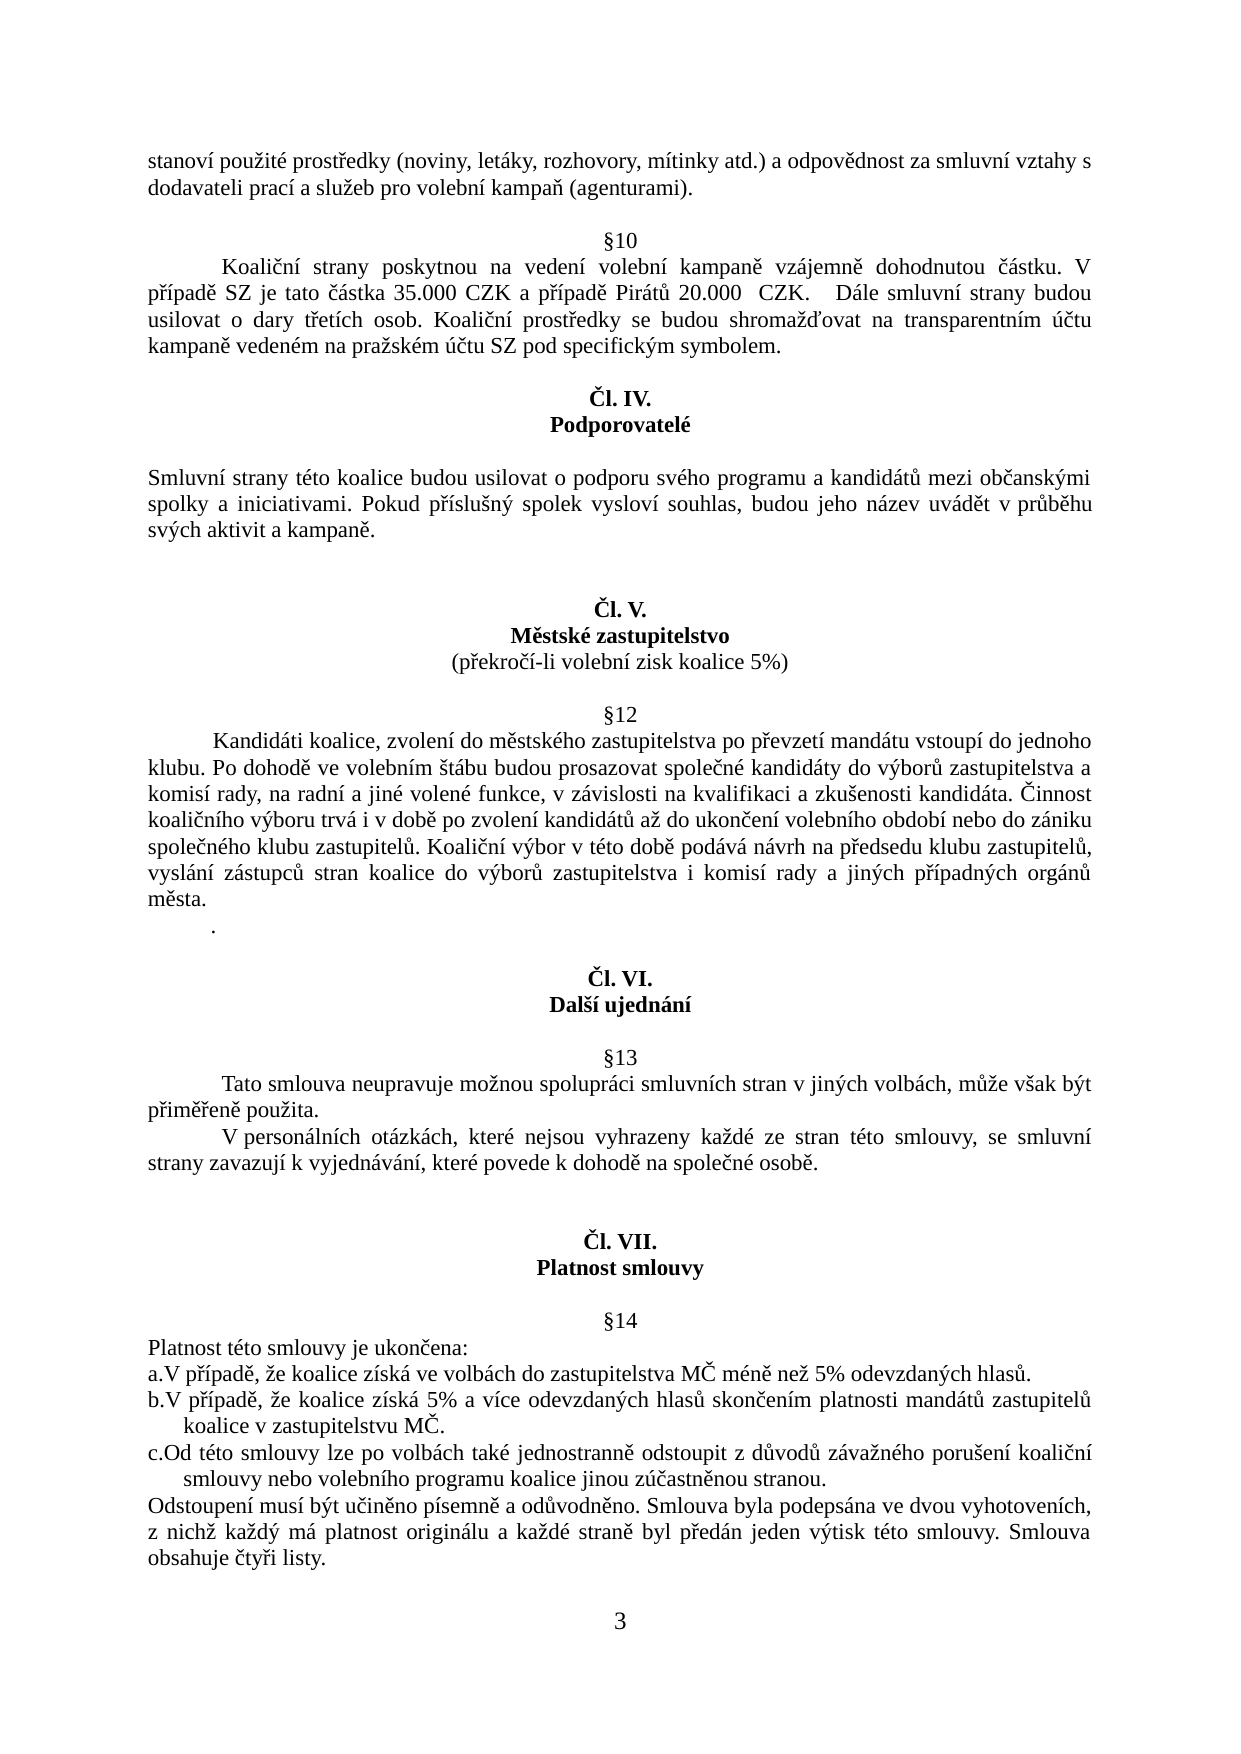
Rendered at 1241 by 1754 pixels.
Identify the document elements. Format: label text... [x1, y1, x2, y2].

text Smluvní strany této koalice budou usilovat o podporu svého programu a kandidátů mezi občanskými spolky a iniciativami. Pokud příslušný spolek vysloví souhlas, budou jeho název uvádět v průběhu svých aktivit a kampaně. [148, 464, 1093, 543]
text Odstoupení musí být učiněno písemně a odůvodněno. Smlouva byla podepsána ve dvou vyhotoveních, z nichž každý má platnost originálu a každé straně byl předán jeden výtisk této smlouvy. Smlouva obsahuje čtyři listy. [148, 1492, 1093, 1571]
text §14 [148, 1307, 1093, 1333]
text Tato smlouva neupravuje možnou spolupráci smluvních stran v jiných volbách, může však být přiměřeně použita. [148, 1070, 1093, 1123]
text Platnost smlouvy [148, 1254, 1093, 1281]
text §10 [148, 227, 1093, 253]
text V personálních otázkách, které nejsou vyhrazeny každé ze stran této smlouvy, se smluvní strany zavazují k vyjednávání, které povede k dohodě na společné osobě. [148, 1123, 1093, 1175]
text §13 [148, 1044, 1093, 1070]
text . [148, 912, 1093, 938]
text Čl. IV. [148, 385, 1093, 411]
text Platnost této smlouvy je ukončena: [148, 1333, 1093, 1360]
text Čl. V. [148, 596, 1093, 622]
text stanoví použité prostředky (noviny, letáky, rozhovory, mítinky atd.) a odpovědnost za smluvní vztahy s dodavateli prací a služeb pro volební kampaň (agenturami). [148, 148, 1093, 200]
text Koaliční strany poskytnou na vedení volební kampaně vzájemně dohodnutou částku. V případě SZ je tato částka 35.000 CZK a případě Pirátů 20.000 CZK. Dále smluvní strany budou usilovat o dary třetích osob. Koaliční prostředky se budou shromažďovat na transparentním účtu kampaně vedeném na pražském účtu SZ pod specifickým symbolem. [148, 253, 1093, 358]
text §12 [148, 701, 1093, 727]
list Od této smlouvy lze po volbách také jednostranně odstoupit z důvodů závažného porušení koaliční smlouvy nebo volebního programu koalice jinou zúčastněnou stranou. [148, 1439, 1093, 1492]
list V případě, že koalice získá 5% a více odevzdaných hlasů skončením platnosti mandátů zastupitelů koalice v zastupitelstvu MČ. [148, 1386, 1093, 1439]
subtitle Městské zastupitelstvo [148, 622, 1093, 648]
text Kandidáti koalice, zvolení do městského zastupitelstva po převzetí mandátu vstoupí do jednoho klubu. Po dohodě ve volebním štábu budou prosazovat společné kandidáty do výborů zastupitelstva a komisí rady, na radní a jiné volené funkce, v závislosti na kvalifikaci a zkušenosti kandidáta. Činnost koaličního výboru trvá i v době po zvolení kandidátů až do ukončení volebního období nebo do zániku společného klubu zastupitelů. Koaliční výbor v této době podává návrh na předsedu klubu zastupitelů, vyslání zástupců stran koalice do výborů zastupitelstva i komisí rady a jiných případných orgánů města. [148, 727, 1093, 912]
text Čl. VII. [148, 1228, 1093, 1254]
text Čl. VI. [148, 964, 1093, 991]
list V případě, že koalice získá ve volbách do zastupitelstva MČ méně než 5% odevzdaných hlasů. [148, 1360, 1093, 1386]
text Další ujednání [148, 991, 1093, 1017]
text Podporovatelé [148, 411, 1093, 437]
text (překročí-li volební zisk koalice 5%) [148, 648, 1093, 675]
